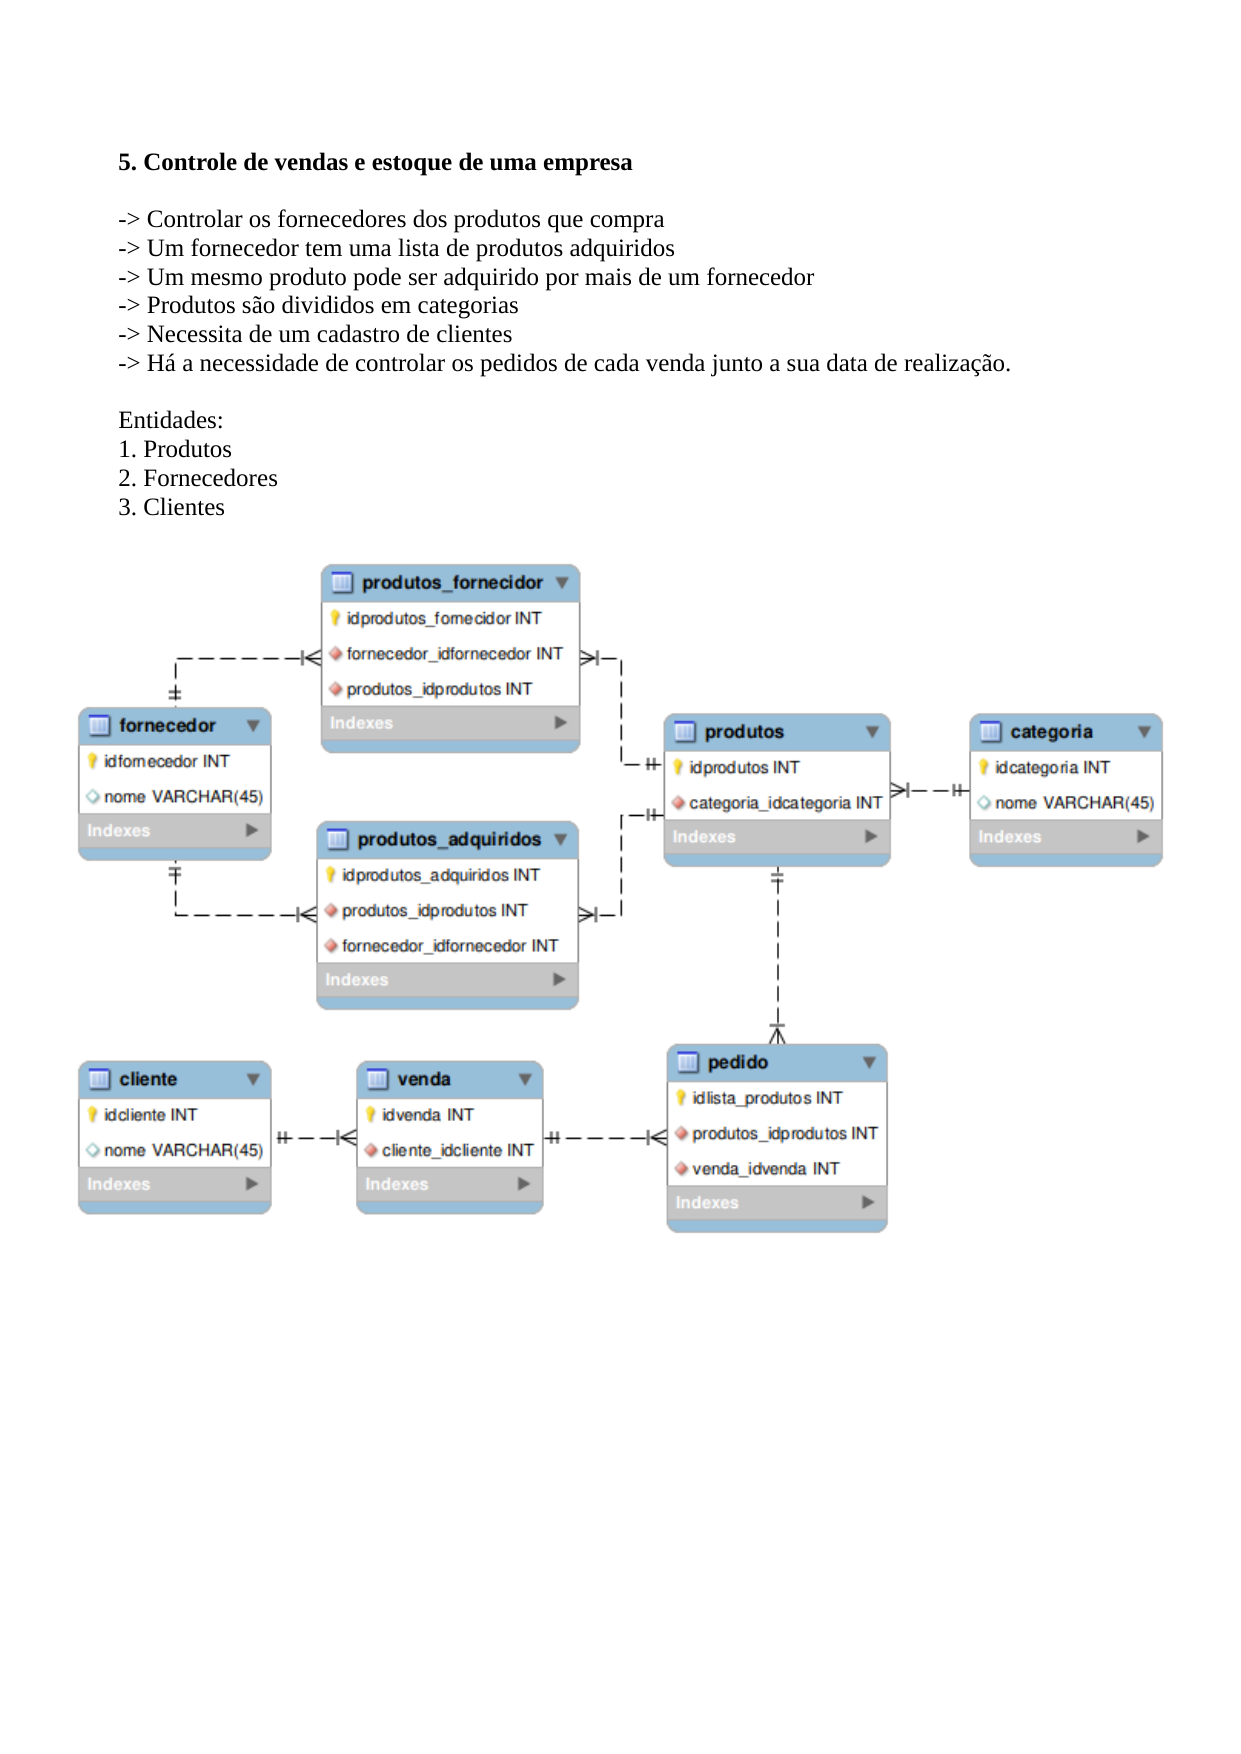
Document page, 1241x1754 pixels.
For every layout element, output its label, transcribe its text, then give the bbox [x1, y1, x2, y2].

text -> Produtos são divididos em categorias [118, 291, 1122, 319]
text -> Há a necessidade de controlar os pedidos de cada venda junto a sua data de realização. [118, 348, 1122, 377]
text 2. Fornecedores [118, 463, 1122, 492]
text 1. Produtos [118, 434, 1122, 463]
text -> Necessita de um cadastro de clientes [118, 319, 1122, 348]
picture [63, 549, 1177, 1247]
text -> Um mesmo produto pode ser adquirido por mais de um fornecedor [118, 262, 1122, 291]
text -> Controlar os fornecedores dos produtos que compra [118, 204, 1122, 233]
text 3. Clientes [118, 492, 1122, 521]
text -> Um fornecedor tem uma lista de produtos adquiridos [118, 233, 1122, 262]
text Entidades: [118, 406, 1122, 434]
text 5. Controle de vendas e estoque de uma empresa [118, 147, 1122, 176]
